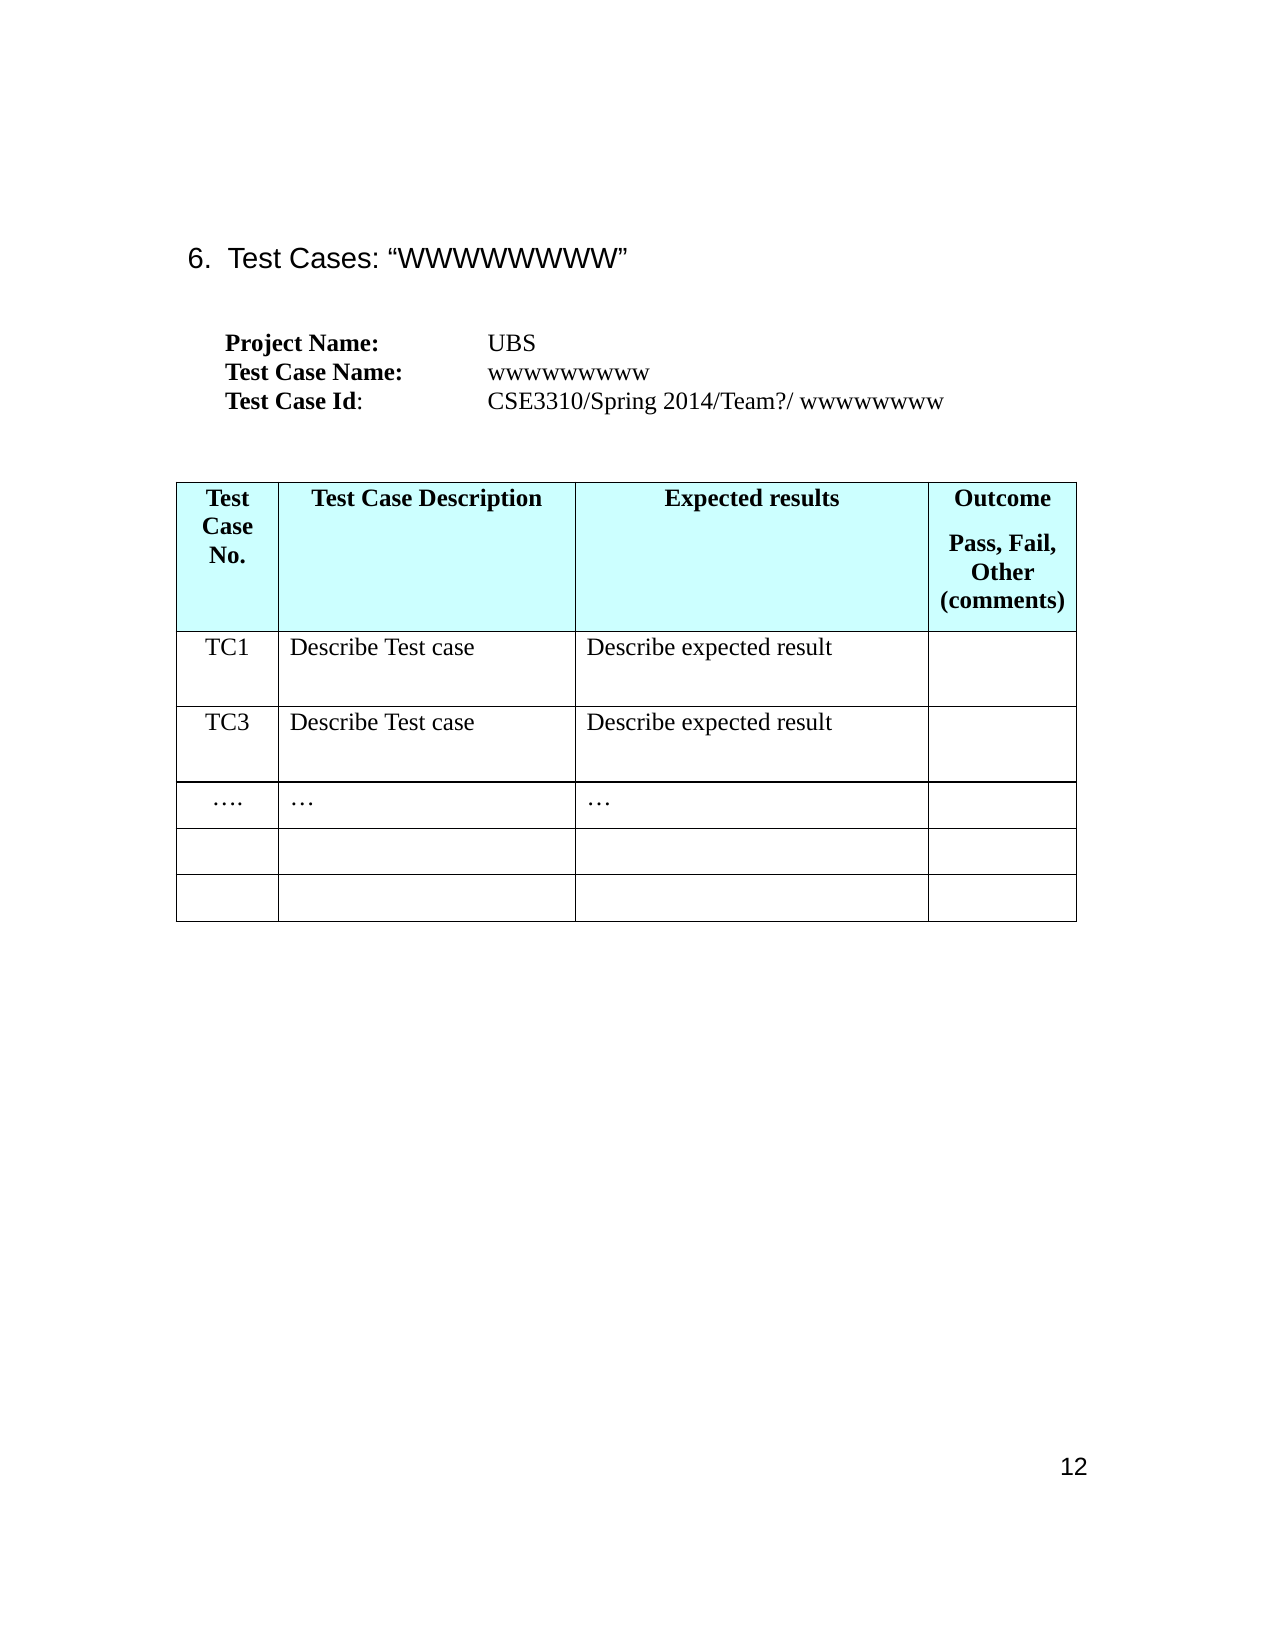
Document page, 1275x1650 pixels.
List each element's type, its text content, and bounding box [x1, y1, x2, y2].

text Test Case Name: wwwwwwwww [225, 357, 1087, 386]
table_cell Describe Test case [279, 632, 575, 706]
table_cell … [279, 783, 575, 828]
table_cell [177, 875, 278, 921]
table_cell [576, 829, 928, 874]
table_cell [177, 829, 278, 874]
table_cell [929, 783, 1076, 828]
table_cell TC3 [177, 707, 278, 781]
table_header Test Case Description [279, 483, 575, 631]
table_cell Describe Test case [279, 707, 575, 781]
table_cell Describe expected result [576, 707, 928, 781]
text Test Case Id: CSE3310/Spring 2014/Team?/ wwwwwwww [225, 386, 1087, 415]
table_cell [929, 875, 1076, 921]
table_cell [576, 875, 928, 921]
table_cell [929, 632, 1076, 706]
table_cell Describe expected result [576, 632, 928, 706]
table_header Expected results [576, 483, 928, 631]
table_header Outcome Pass, Fail, Other (comments) [929, 483, 1076, 631]
table_cell [279, 829, 575, 874]
text Project Name: UBS [225, 328, 1087, 357]
table_header Test Case No. [177, 483, 278, 631]
table_cell TC1 [177, 632, 278, 706]
table_cell [279, 875, 575, 921]
subtitle 6. Test Cases: “WWWWWWWW” [187, 241, 1087, 275]
table_cell …. [177, 783, 278, 828]
table_cell [929, 829, 1076, 874]
table_cell [929, 707, 1076, 781]
table_cell … [576, 783, 928, 828]
